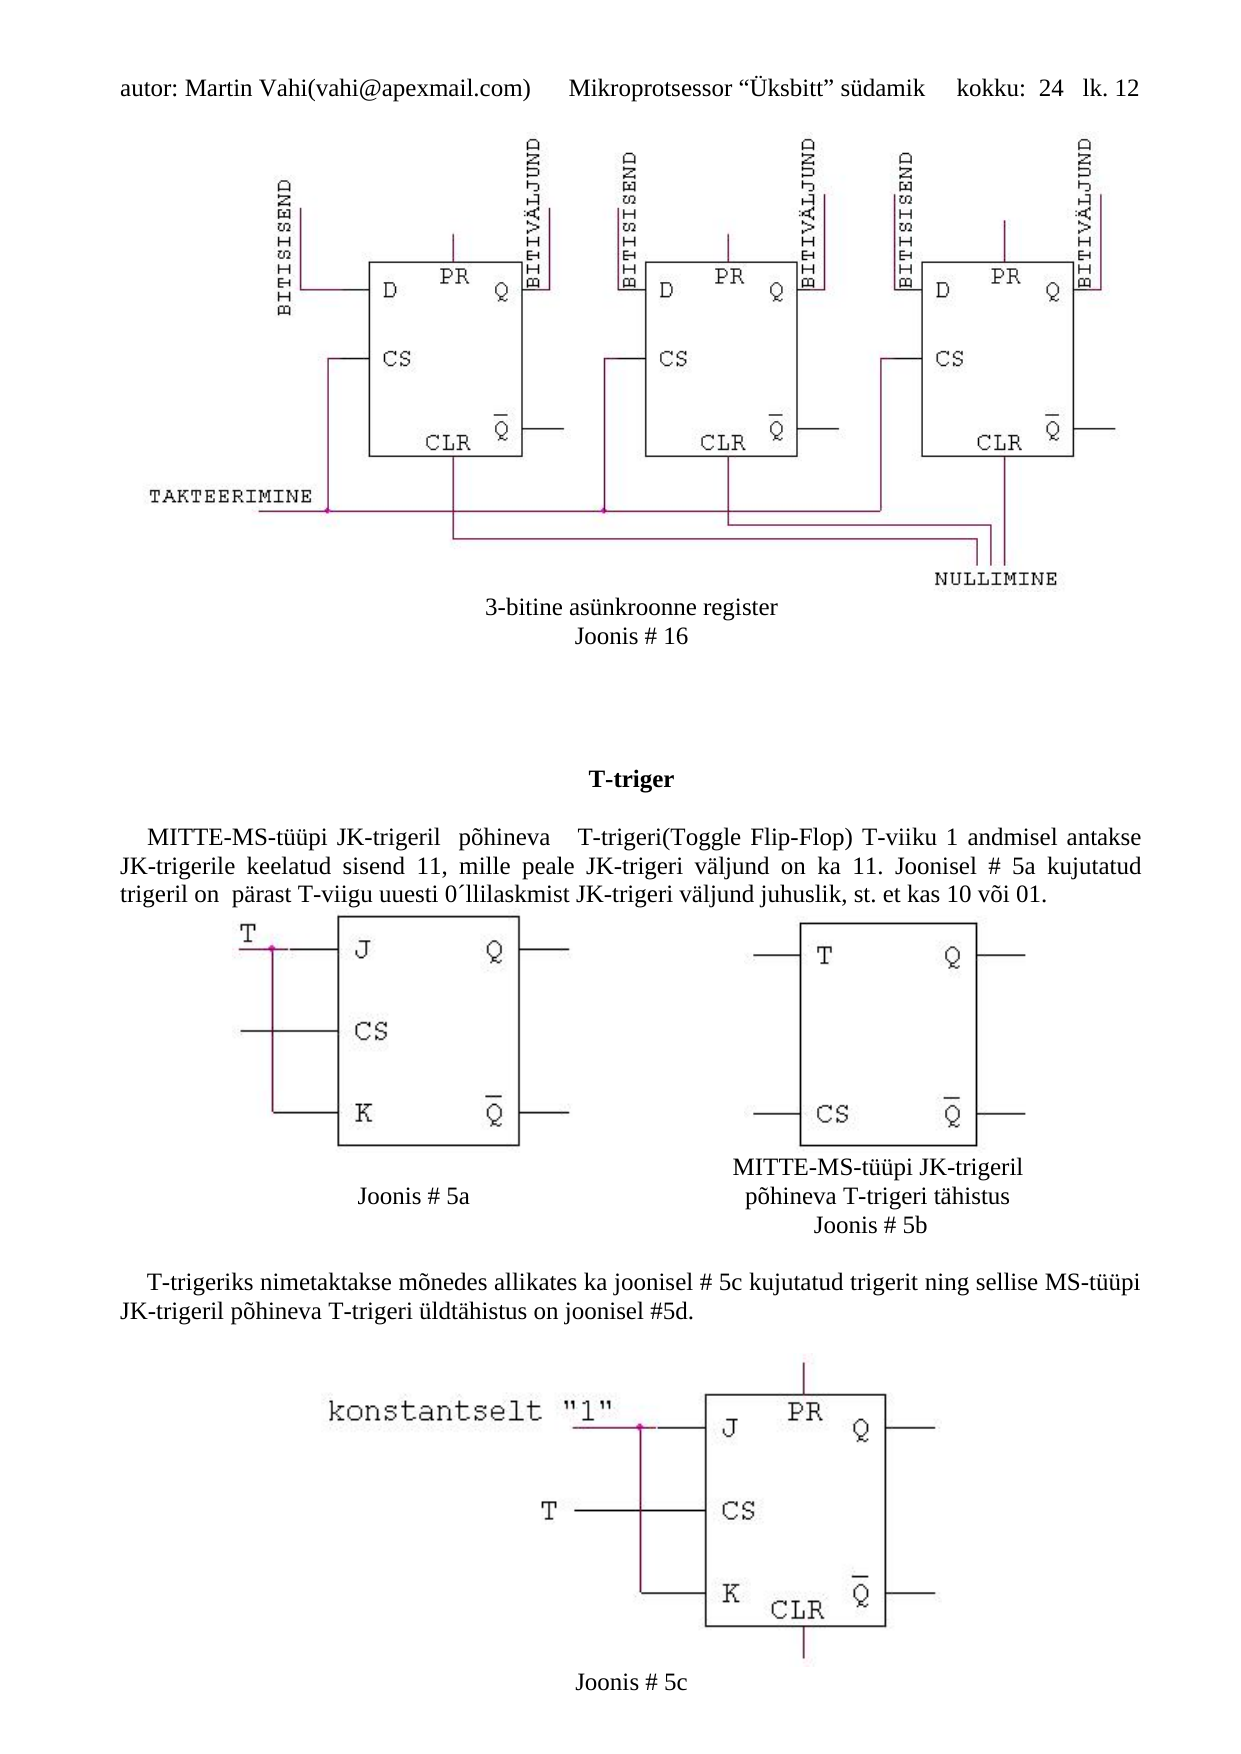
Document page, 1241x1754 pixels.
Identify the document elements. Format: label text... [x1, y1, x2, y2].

picture [231, 908, 576, 1153]
text Joonis # 5a põhineva T-trigeri tähistus [120, 1181, 1143, 1210]
text T-triger [120, 764, 1143, 793]
text 3-bitine asünkroonne register [120, 592, 1143, 621]
text MITTE-MS-tüüpi JK-trigeril [120, 1152, 1143, 1181]
text Joonis # 16 [120, 621, 1143, 649]
picture [320, 1353, 942, 1667]
picture [744, 915, 1032, 1153]
text T-trigeriks nimetaktakse mõnedes allikates ka joonisel # 5c kujutatud trigerit ning sellise MS-tüüpi JK-trigeril põhineva T-trigeri üldtähistus on joonisel #5d. [120, 1267, 1143, 1325]
text Joonis # 5c [120, 1667, 1143, 1696]
text MITTE-MS-tüüpi JK-trigeril põhineva T-trigeri(Toggle Flip-Flop) T-viiku 1 andmisel antakse JK-trigerile keelatud sisend 11, mille peale JK-trigeri väljund on ka 11. Joonisel # 5a kujutatud trigeril on pärast T-viigu uuesti 0´llilaskmist JK-trigeri väljund juhuslik, st. et kas 10 või 01. [120, 822, 1143, 908]
picture [142, 131, 1121, 592]
text Joonis # 5b [120, 1210, 1143, 1239]
